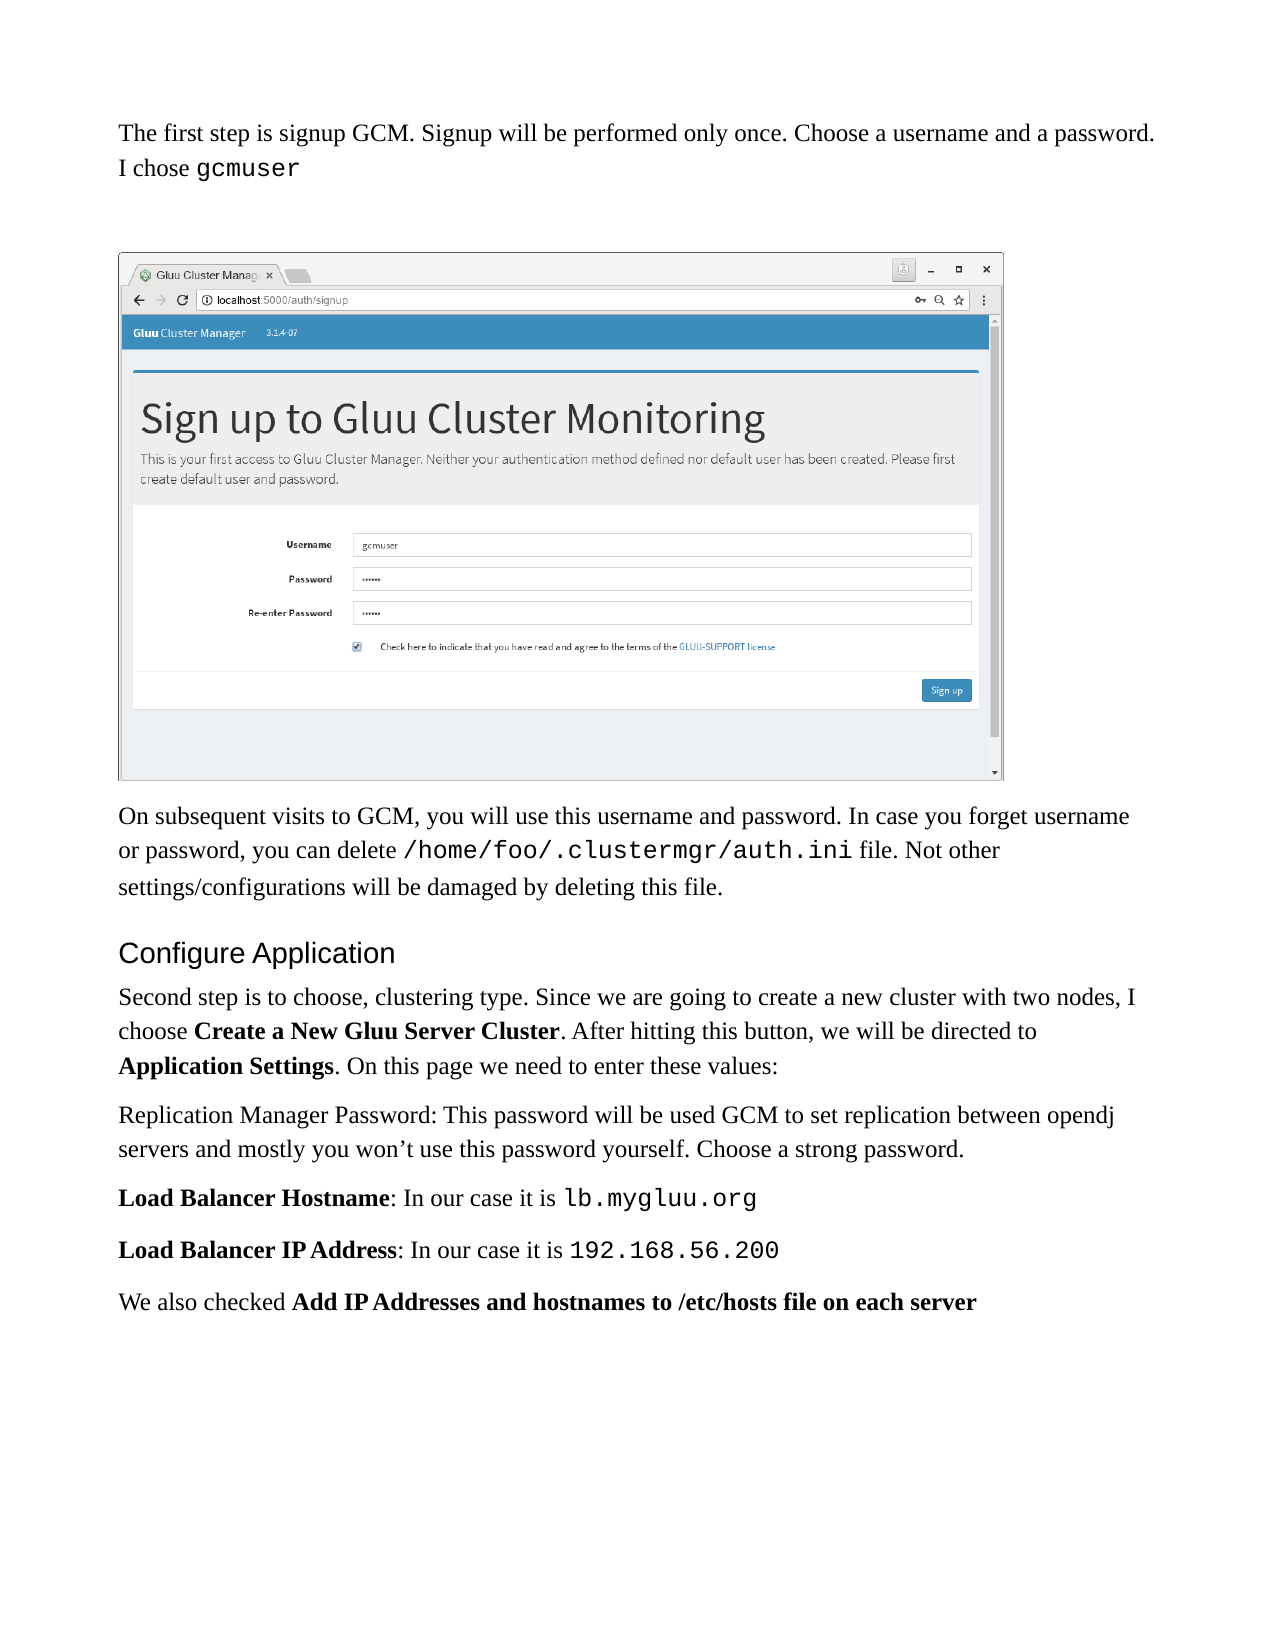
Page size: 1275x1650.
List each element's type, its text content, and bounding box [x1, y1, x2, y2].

text Load Balancer Hostname: In our case it is lb.mygluu.org [118, 1183, 1157, 1214]
text The first step is signup GCM. Signup will be performed only once. Choose a username and a password. I chose gcmuser [118, 118, 1157, 183]
picture [118, 252, 1004, 781]
text Replication Manager Password: This password will be used GCM to set replication between opendj servers and mostly you won’t use this password yourself. Choose a strong password. [118, 1100, 1157, 1163]
text On subsequent visits to GCM, you will use this username and password. In case you forget username or password, you can delete /home/foo/.clustermgr/auth.ini file. Not other settings/configurations will be damaged by deleting this file. [118, 801, 1157, 901]
text We also checked Add IP Addresses and hostnames to /etc/hosts file on each server [118, 1287, 1157, 1315]
subtitle Configure Application [118, 936, 1157, 969]
text Load Balancer IP Address: In our case it is 192.168.56.200 [118, 1235, 1157, 1266]
text Second step is to choose, clustering type. Since we are going to create a new cluster with two nodes, I choose Create a New Gluu Server Cluster. After hitting this button, we will be directed to Application Settings. On this page we need to enter these values: [118, 982, 1157, 1080]
